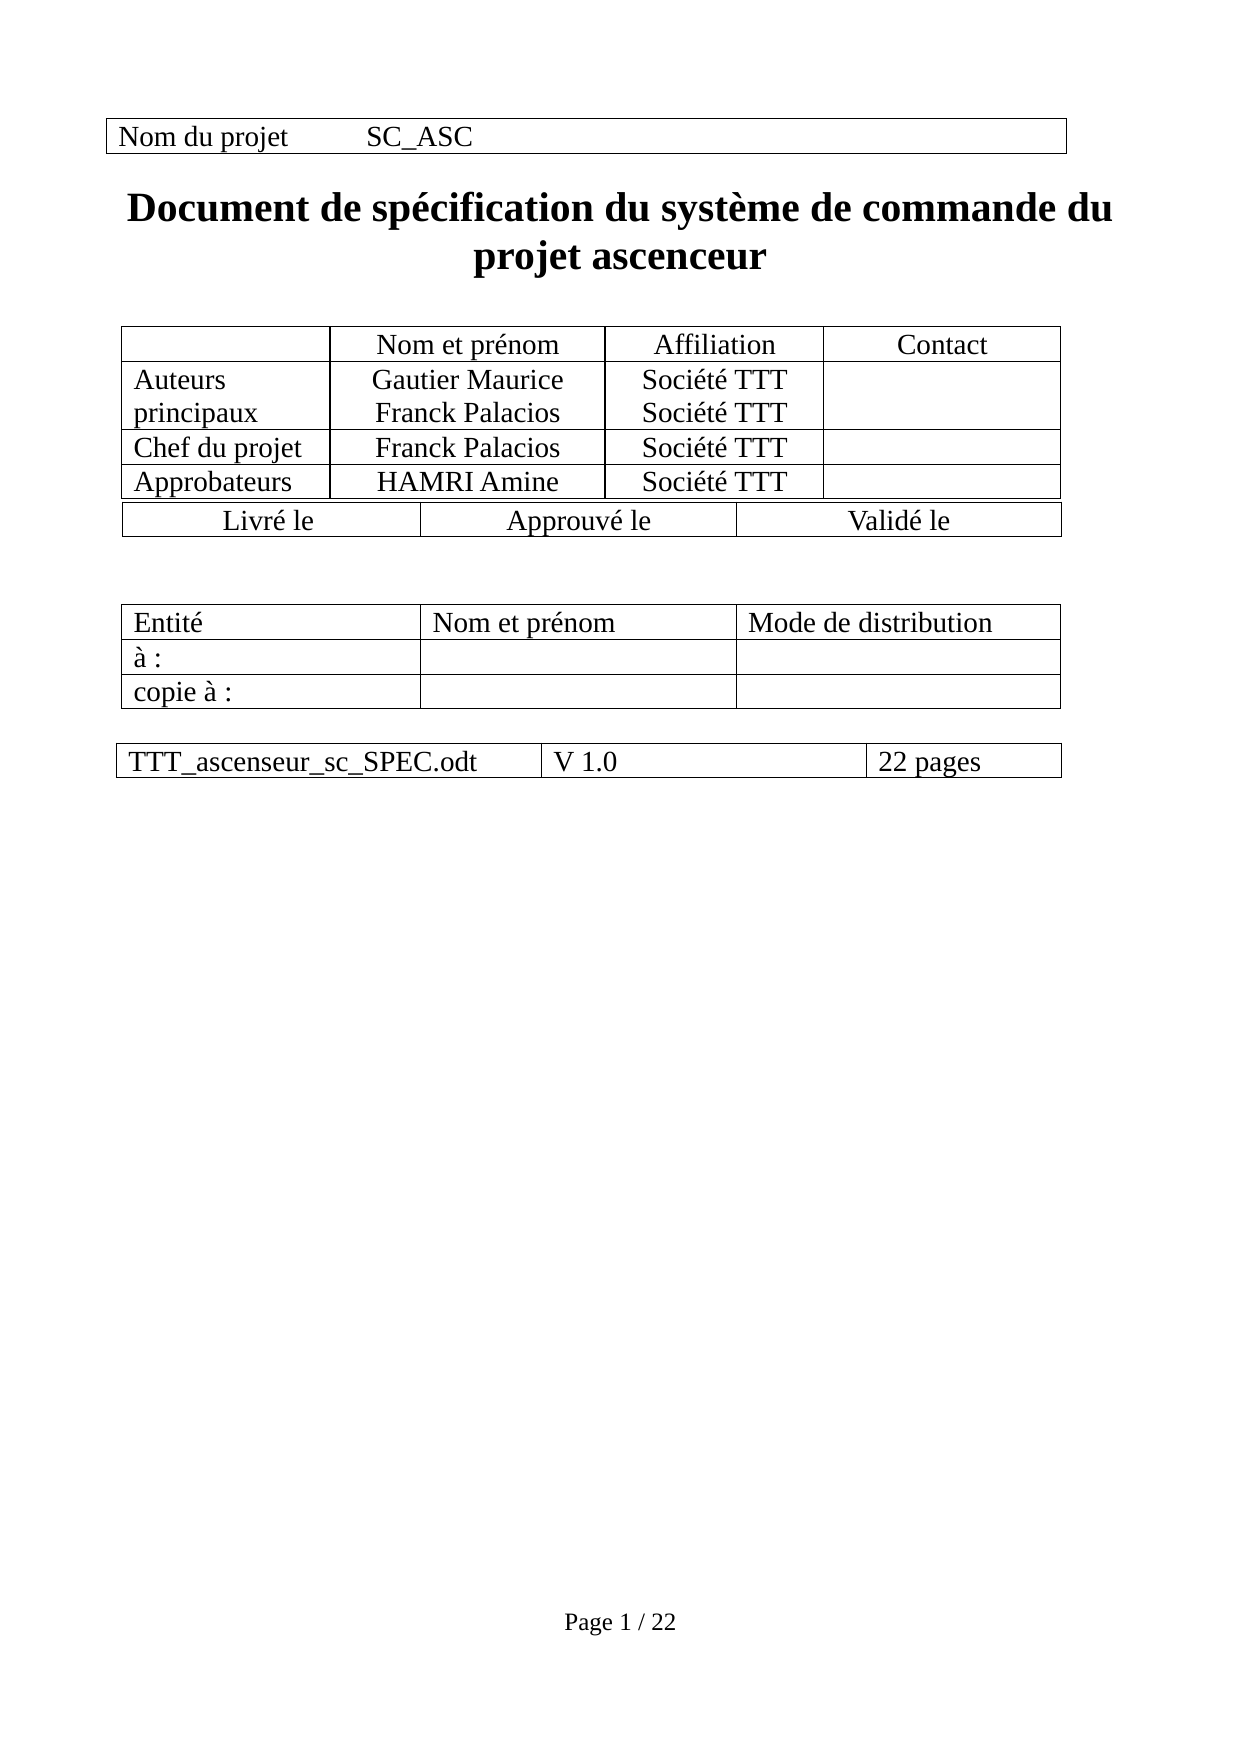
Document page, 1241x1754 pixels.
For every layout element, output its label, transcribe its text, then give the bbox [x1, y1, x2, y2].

table_cell Auteurs principaux [122, 362, 329, 429]
table_cell [421, 675, 736, 708]
table_cell [421, 640, 736, 673]
table_header TTT_ascenseur_sc_SPEC.odt [117, 744, 541, 777]
table_header Nom du projet [107, 119, 354, 153]
table_cell HAMRI Amine [331, 465, 604, 498]
table_cell Société TTT [606, 430, 823, 463]
table_cell Société TTT [606, 465, 823, 498]
table_cell Société TTT Société TTT [606, 362, 823, 429]
table_header Approuvé le [421, 503, 736, 536]
table_header Entité [122, 605, 420, 639]
table_header Affiliation [606, 327, 823, 361]
table_cell [737, 640, 1060, 673]
table_header Mode de distribution [737, 605, 1060, 639]
table_header Contact [824, 327, 1060, 361]
table_header V 1.0 [542, 744, 866, 777]
table_header 22 pages [867, 744, 1061, 777]
table_cell Approbateurs [122, 465, 329, 498]
table_cell copie à : [122, 675, 420, 708]
table_cell [824, 362, 1060, 429]
table_header Validé le [737, 503, 1061, 536]
table_header Nom et prénom [331, 327, 604, 361]
table_header Nom et prénom [421, 605, 736, 639]
table_header Livré le [123, 503, 420, 536]
table_header [1027, 119, 1066, 153]
table_cell [824, 465, 1060, 498]
table_header SC_ASC [354, 119, 1027, 153]
table_cell [737, 675, 1060, 708]
text Document de spécification du système de commande du projet ascenceur [118, 182, 1122, 278]
table_cell [824, 430, 1060, 463]
table_cell Gautier Maurice Franck Palacios [331, 362, 604, 429]
table_header [122, 327, 329, 361]
table_cell Franck Palacios [331, 430, 604, 463]
table_cell Chef du projet [122, 430, 329, 463]
table_cell à : [122, 640, 420, 673]
